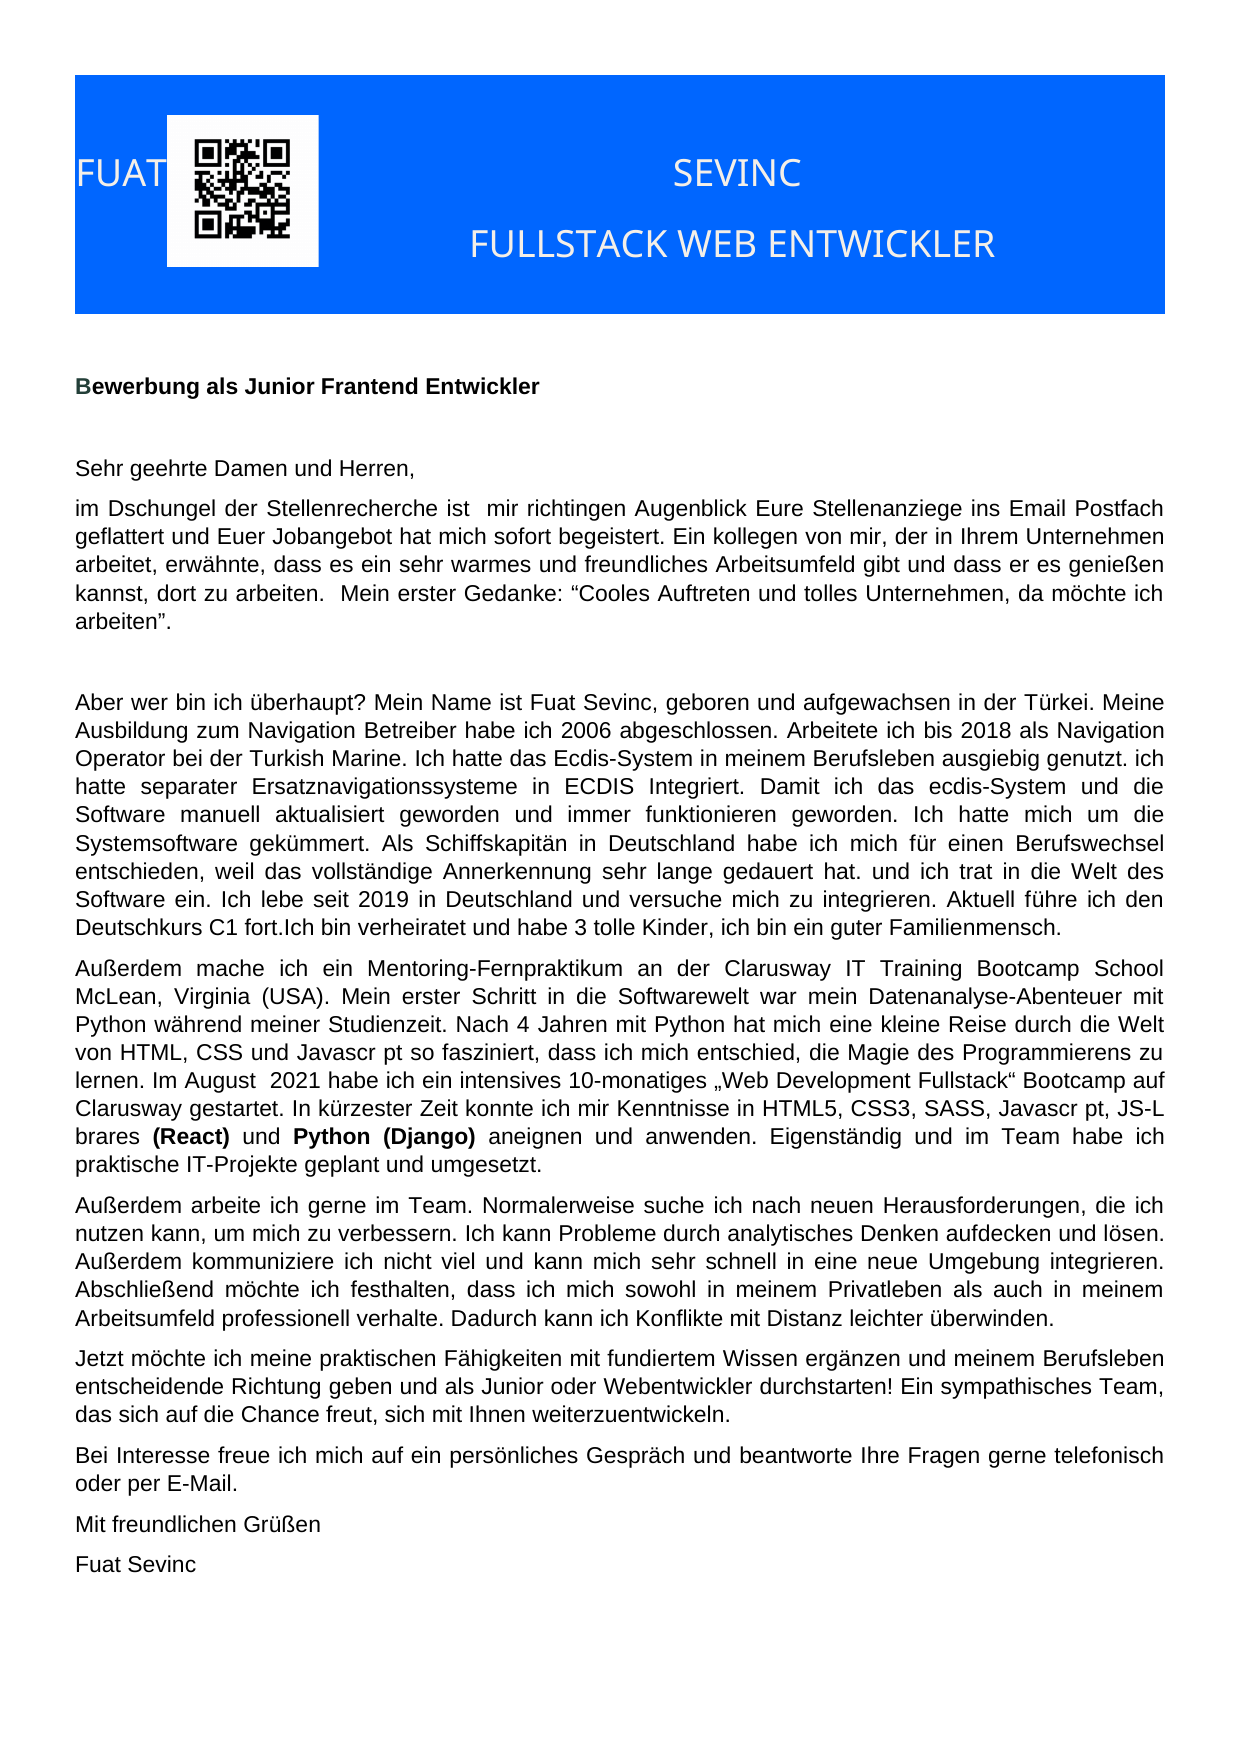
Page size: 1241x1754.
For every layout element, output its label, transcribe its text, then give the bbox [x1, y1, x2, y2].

text Mit freundlichen Grüßen [75, 1511, 1165, 1537]
text Aber wer bin ich überhaupt? Mein Name ist Fuat Sevinc, geboren und aufgewachsen in der Türkei. Meine Ausbildung zum Navigation Betreiber habe ich 2006 abgeschlossen. Arbeitete ich bis 2018 als Navigation Operator bei der Turkish Marine. Ich hatte das Ecdis-System in meinem Berufsleben ausgiebig genutzt. ich hatte separater Ersatznavigationssysteme in ECDIS Integriert. Damit ich das ecdis-System und die Software manuell aktualisiert geworden und immer funktionieren geworden. Ich hatte mich um die Systemsoftware gekümmert. Als Schiffskapitän in Deutschland habe ich mich für einen Berufswechsel entschieden, weil das vollständige Annerkennung sehr lange gedauert hat. und ich trat in die Welt des Software ein. Ich lebe seit 2019 in Deutschland und versuche mich zu integrieren. Aktuell führe ich den Deutschkurs C1 fort.Ich bin verheiratet und habe 3 tolle Kinder, ich bin ein guter Familienmensch. [75, 689, 1165, 940]
picture [0, 0, 319, 267]
text SEVINC [319, 146, 1165, 197]
text Sehr geehrte Damen und Herren, [75, 454, 1165, 481]
text im Dschungel der Stellenrecherche ist mir richtingen Augenblick Eure Stellenanziege ins Email Postfach geflattert und Euer Jobangebot hat mich sofort begeistert. Ein kollegen von mir, der in Ihrem Unternehmen arbeitet, erwähnte, dass es ein sehr warmes und freundliches Arbeitsumfeld gibt und dass er es genießen kannst, dort zu arbeiten. Mein erster Gedanke: “Cooles Auftreten und tolles Unternehmen, da möchte ich arbeiten”. [75, 495, 1165, 634]
text Bei Interesse freue ich mich auf ein persönliches Gespräch und beantworte Ihre Fragen gerne telefonisch oder per E-Mail. [75, 1442, 1165, 1497]
text FULLSTACK WEB ENTWICKLER [75, 217, 1165, 268]
text Außerdem arbeite ich gerne im Team. Normalerweise suche ich nach neuen Herausforderungen, die ich nutzen kann, um mich zu verbessern. Ich kann Probleme durch analytisches Denken aufdecken und lösen. Außerdem kommuniziere ich nicht viel und kann mich sehr schnell in eine neue Umgebung integrieren. Abschließend möchte ich festhalten, dass ich mich sowohl in meinem Privatleben als auch in meinem Arbeitsumfeld professionell verhalte. Dadurch kann ich Konflikte mit Distanz leichter überwinden. [75, 1192, 1165, 1331]
text FUAT [75, 146, 167, 197]
text Fuat Sevinc [75, 1551, 1165, 1578]
text Außerdem mache ich ein Mentoring-Fernpraktikum an der Clarusway IT Training Bootcamp School McLean, Virginia (USA). Mein erster Schritt in die Softwarewelt war mein Datenanalyse-Abenteuer mit Python während meiner Studienzeit. Nach 4 Jahren mit Python hat mich eine kleine Reise durch die Welt von HTML, CSS und Javascr pt so fasziniert, dass ich mich entschied, die Magie des Programmierens zu lernen. Im August 2021 habe ich ein intensives 10-monatiges „Web Development Fullstack“ Bootcamp auf Clarusway gestartet. In kürzester Zeit konnte ich mir Kenntnisse in HTML5, CSS3, SASS, Javascr pt, JS-L brares (React) und Python (Django) aneignen und anwenden. Eigenständig und im Team habe ich praktische IT-Projekte geplant und umgesetzt. [75, 954, 1165, 1178]
text Bewerbung als Junior Frantend Entwickler [75, 373, 1165, 400]
text Jetzt möchte ich meine praktischen Fähigkeiten mit fundiertem Wissen ergänzen und meinem Berufsleben entscheidende Richtung geben und als Junior oder Webentwickler durchstarten! Ein sympathisches Team, das sich auf die Chance freut, sich mit Ihnen weiterzuentwickeln. [75, 1345, 1165, 1428]
